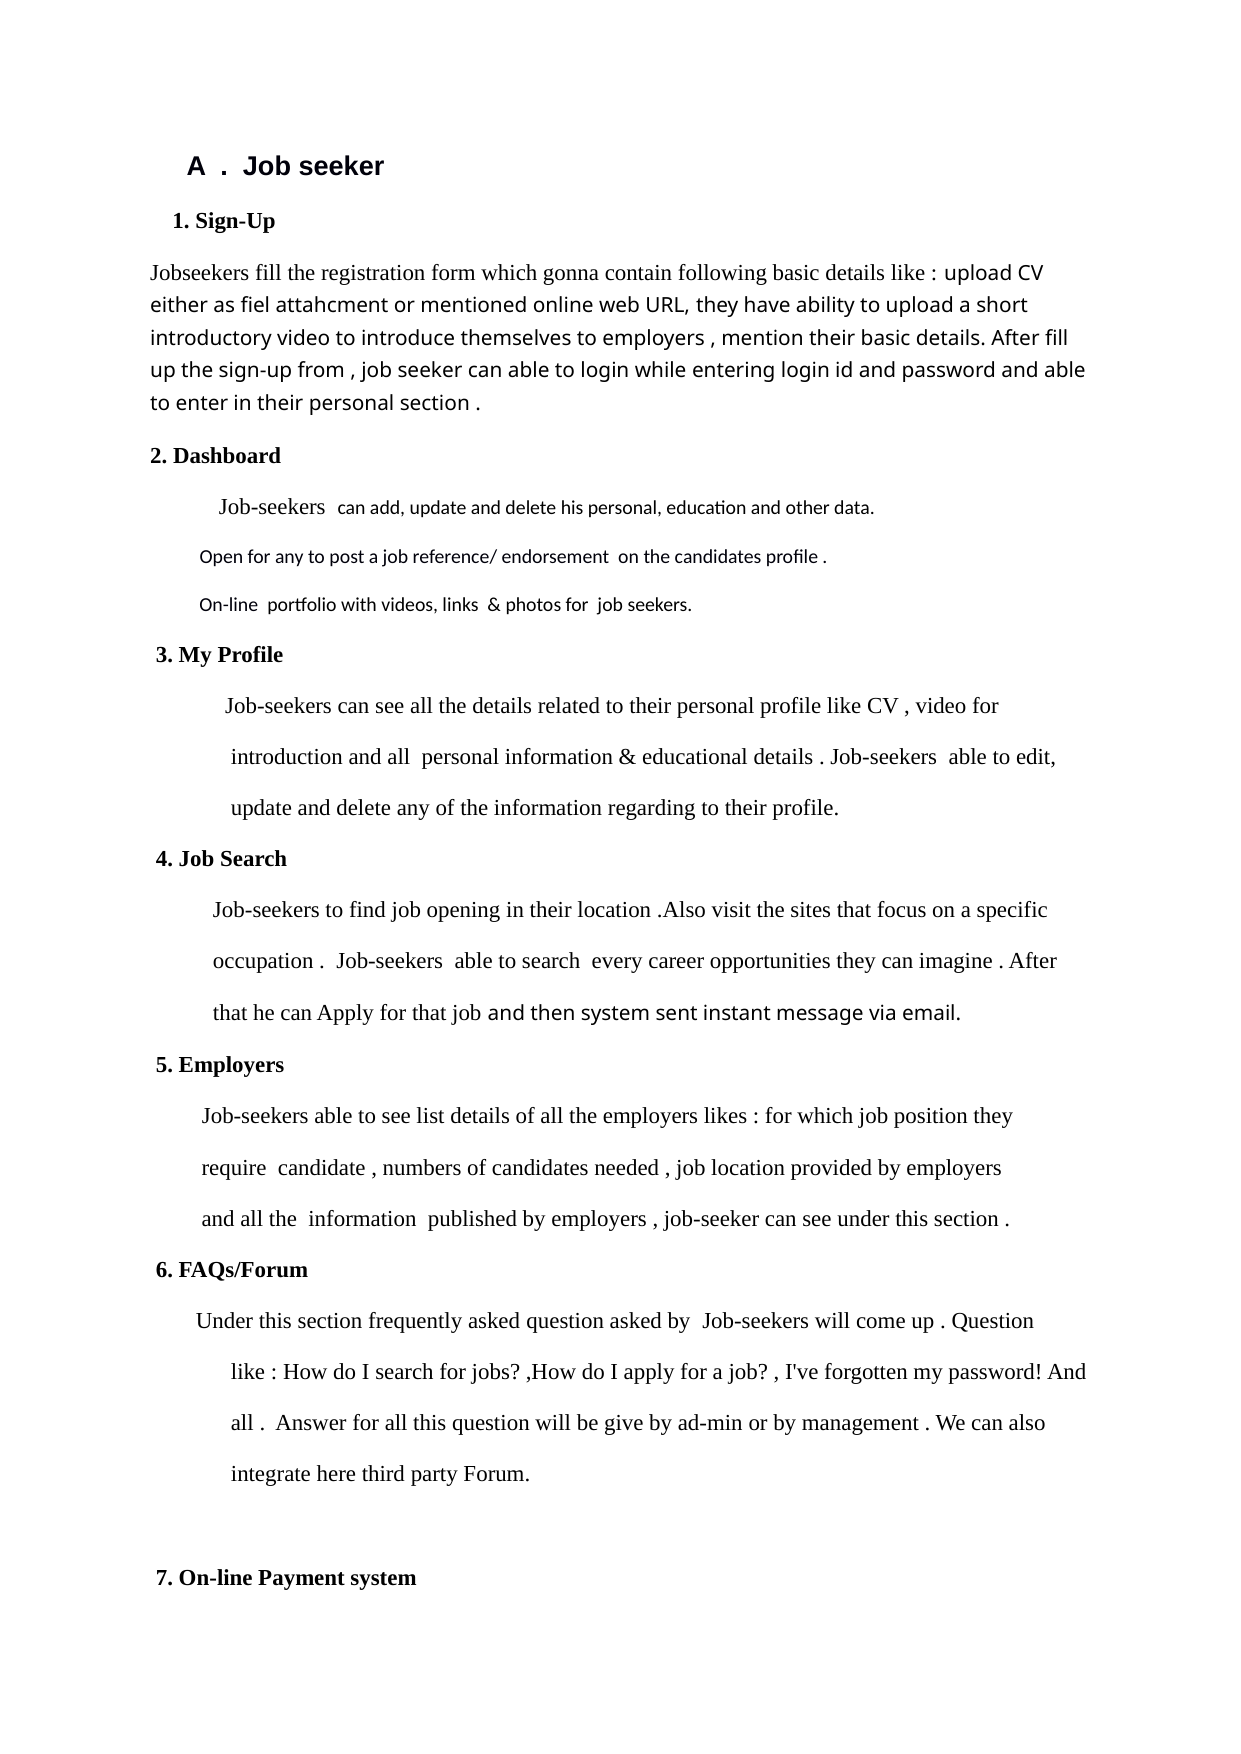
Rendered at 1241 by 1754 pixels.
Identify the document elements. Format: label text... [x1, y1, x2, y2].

list Job-seekers able to see list details of all the employers likes : for which job position they [150, 1103, 1090, 1129]
list occupation . Job-seekers able to search every career opportunities they can imagine . After [150, 947, 1090, 973]
list and all the information published by employers , job-seeker can see under this section . [150, 1205, 1090, 1231]
list Open for any to post a job reference/ endorsement on the candidates profile . [150, 544, 1090, 568]
list all . Answer for all this question will be give by ad-min or by management . We can also [225, 1409, 1090, 1435]
list 5. Employers [150, 1052, 1090, 1078]
list require candidate , numbers of candidates needed , job location provided by employers [150, 1154, 1090, 1180]
list like : How do I search for jobs? ,How do I apply for a job? , I've forgotten my password! And [225, 1358, 1090, 1384]
list 3. My Profile [150, 641, 1090, 667]
list Under this section frequently asked question asked by Job-seekers will come up . Question [150, 1307, 1090, 1333]
list update and delete any of the information regarding to their profile. [225, 794, 1090, 820]
list 4. Job Search [150, 845, 1090, 871]
list Job-seekers can add, update and delete his personal, education and other data. [150, 493, 1090, 519]
list Job-seekers to find job opening in their location .Also visit the sites that focus on a specific [150, 896, 1090, 922]
list 1. Sign-Up [150, 207, 1090, 233]
list that he can Apply for that job and then system sent instant message via email. [150, 998, 1090, 1027]
list integrate here third party Forum. [225, 1460, 1090, 1486]
list 7. On-line Payment system [150, 1564, 1090, 1590]
list introduction and all personal information & educational details . Job-seekers able to edit, [225, 743, 1090, 769]
text Jobseekers fill the registration form which gonna contain following basic details like : upload CV either as fiel attahcment or mentioned online web URL, they have ability to upload a short introductory video to introduce themselves to employers , mention their basic details. After fill up the sign-up from , job seeker can able to login while entering login id and password and able to enter in their personal section . [150, 258, 1090, 417]
list A . Job seeker [150, 150, 1090, 181]
list Job-seekers can see all the details related to their personal profile like CV , video for [225, 692, 1090, 718]
list 6. FAQs/Forum [150, 1256, 1090, 1282]
list On-line portfolio with videos, links & photos for job seekers. [150, 592, 1090, 616]
list 2. Dashboard [150, 442, 1090, 468]
